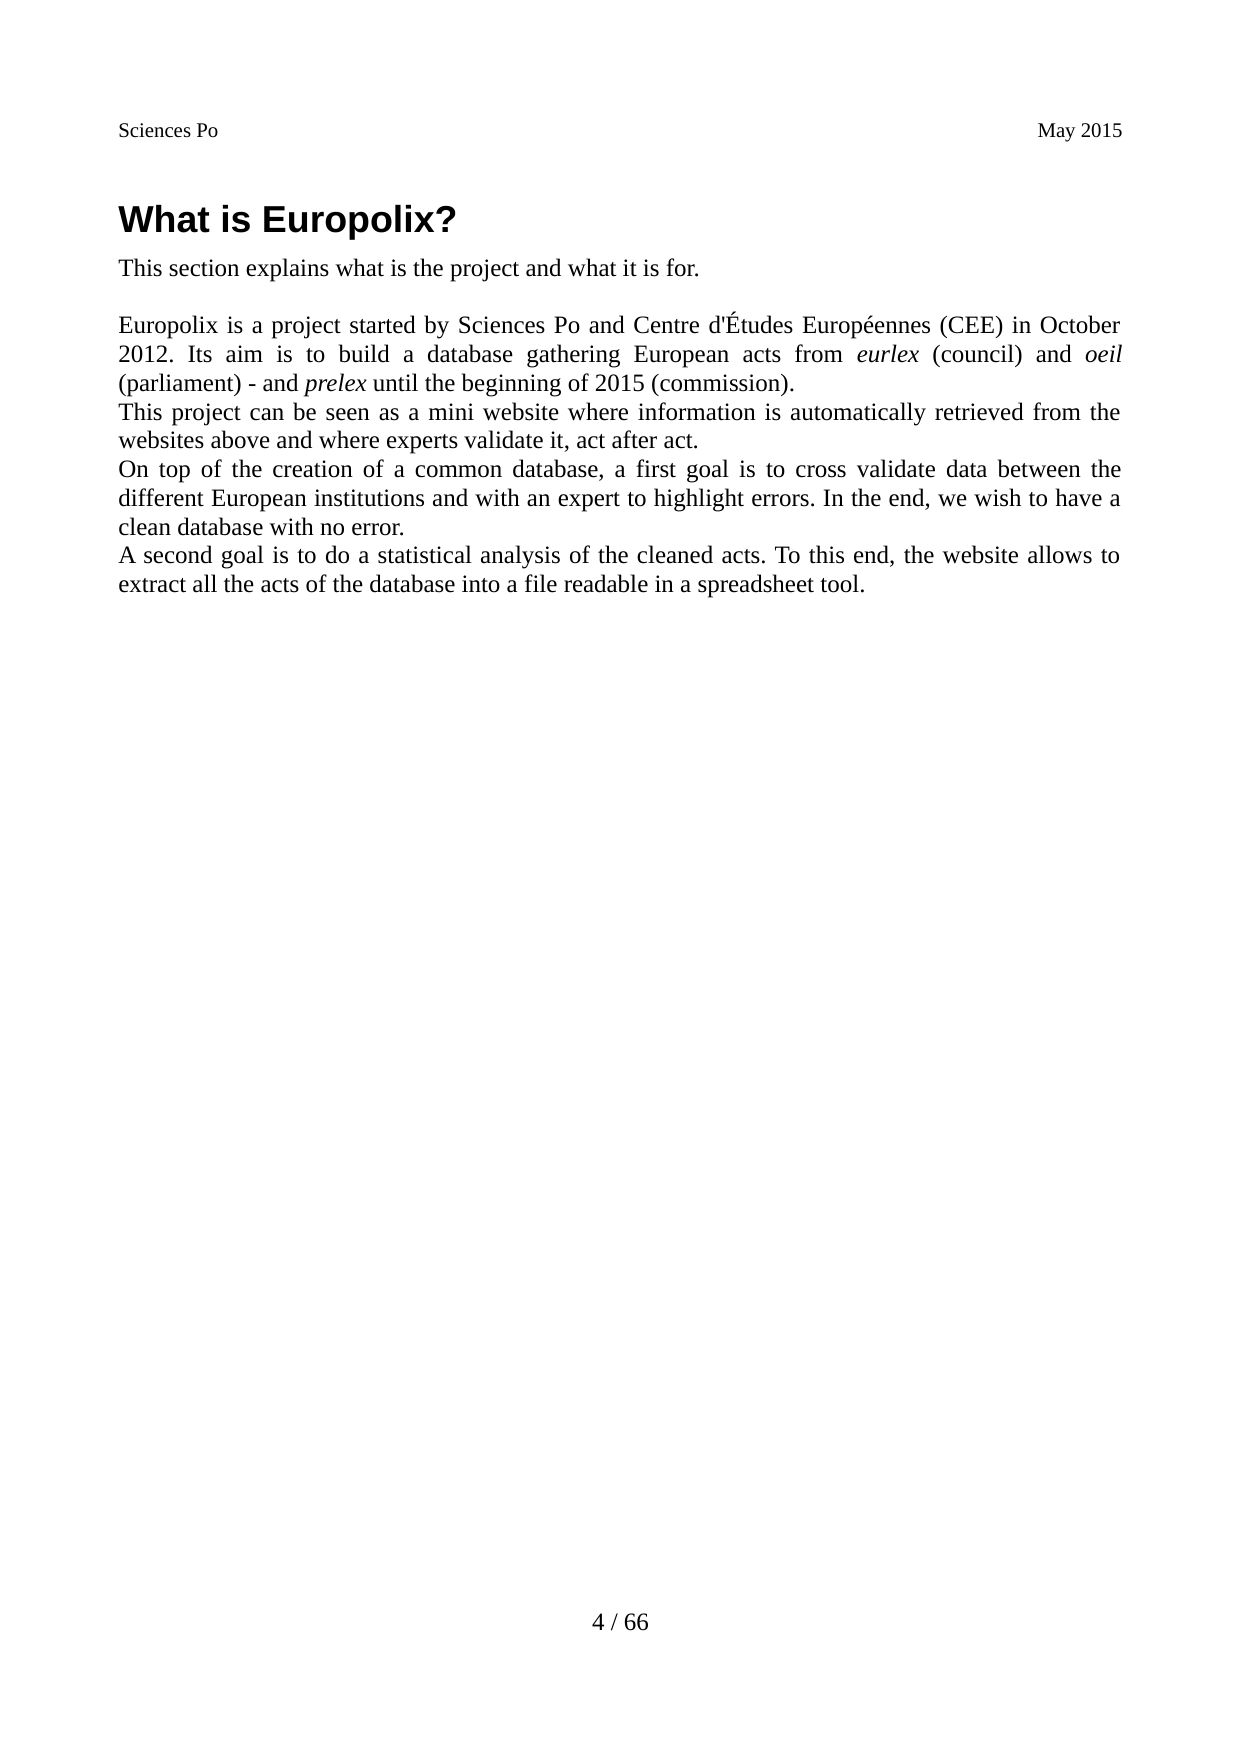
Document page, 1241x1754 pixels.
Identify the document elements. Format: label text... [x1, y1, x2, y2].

subtitle What is Europolix? [118, 197, 1122, 240]
text This project can be seen as a mini website where information is automatically retrieved from the websites above and where experts validate it, act after act. [118, 397, 1122, 454]
text Europolix is a project started by Sciences Po and Centre d'Études Européennes (CEE) in October 2012. Its aim is to build a database gathering European acts from eurlex (council) and oeil (parliament) - and prelex until the beginning of 2015 (commission). [118, 310, 1122, 397]
text On top of the creation of a common database, a first goal is to cross validate data between the different European institutions and with an expert to highlight errors. In the end, we wish to have a clean database with no error. [118, 454, 1122, 540]
text A second goal is to do a statistical analysis of the cleaned acts. To this end, the website allows to extract all the acts of the database into a file readable in a spreadsheet tool. [118, 540, 1122, 598]
text This section explains what is the project and what it is for. [118, 253, 1122, 282]
